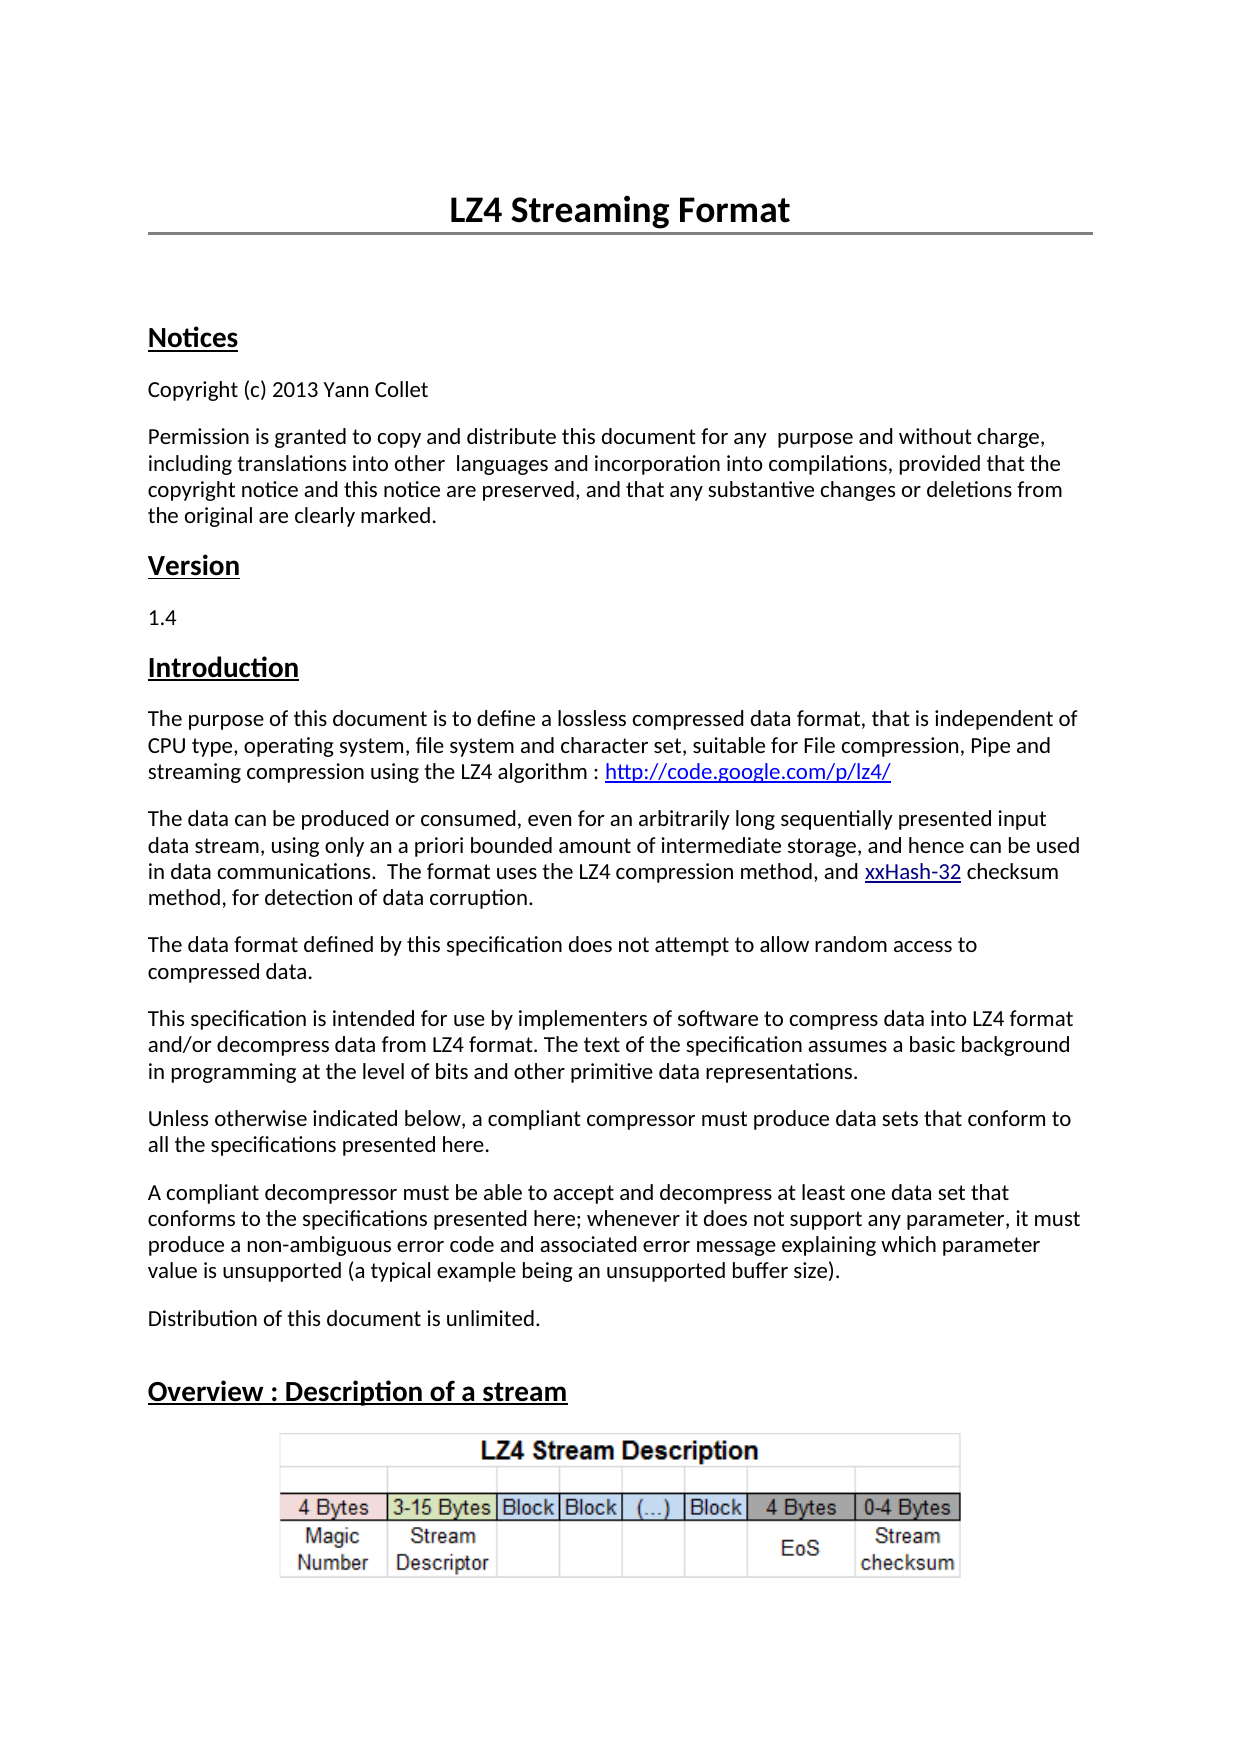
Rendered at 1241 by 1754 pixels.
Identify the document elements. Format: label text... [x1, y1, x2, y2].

text Notices [148, 326, 1093, 355]
text The data can be produced or consumed, even for an arbitrarily long sequentially presented input data stream, using only an a priori bounded amount of intermediate storage, and hence can be used in data communications. The format uses the LZ4 compression method, and xxHash-32 checksum method, for detection of data corruption. [148, 809, 1093, 911]
text A compliant decompressor must be able to accept and decompress at least one data set that conforms to the specifications presented here; whenever it does not support any parameter, it must produce a non-ambiguous error code and associated error message explaining which parameter value is unsupported (a typical example being an unsupported buffer size). [148, 1183, 1093, 1285]
text Distribution of this document is unlimited. [148, 1309, 1093, 1332]
text 1.4 [148, 608, 1093, 631]
text Permission is granted to copy and distribute this document for any purpose and without charge, including translations into other languages and incorporation into compilations, provided that the copyright notice and this notice are preserved, and that any substantive changes or deletions from the original are clearly marked. [148, 427, 1093, 529]
text Unless otherwise indicated below, a compliant compressor must produce data sets that conform to all the specifications presented here. [148, 1109, 1093, 1158]
text The purpose of this document is to define a lossless compressed data format, that is independent of CPU type, operating system, file system and character set, suitable for File compression, Pipe and streaming compression using the LZ4 algorithm : http://code.google.com/p/lz4/ [148, 709, 1093, 785]
text This specification is intended for use by implementers of software to compress data into LZ4 format and/or decompress data from LZ4 format. The text of the specification assumes a basic background in programming at the level of bits and other primitive data representations. [148, 1009, 1093, 1085]
picture [279, 1433, 961, 1578]
text The data format defined by this specification does not attempt to allow random access to compressed data. [148, 936, 1093, 985]
text Overview : Description of a stream [148, 1379, 1093, 1408]
text Copyright (c) 2013 Yann Collet [148, 380, 1093, 403]
text Introduction [148, 655, 1093, 684]
text Version [148, 554, 1093, 583]
text LZ4 Streaming Format [148, 195, 1093, 232]
